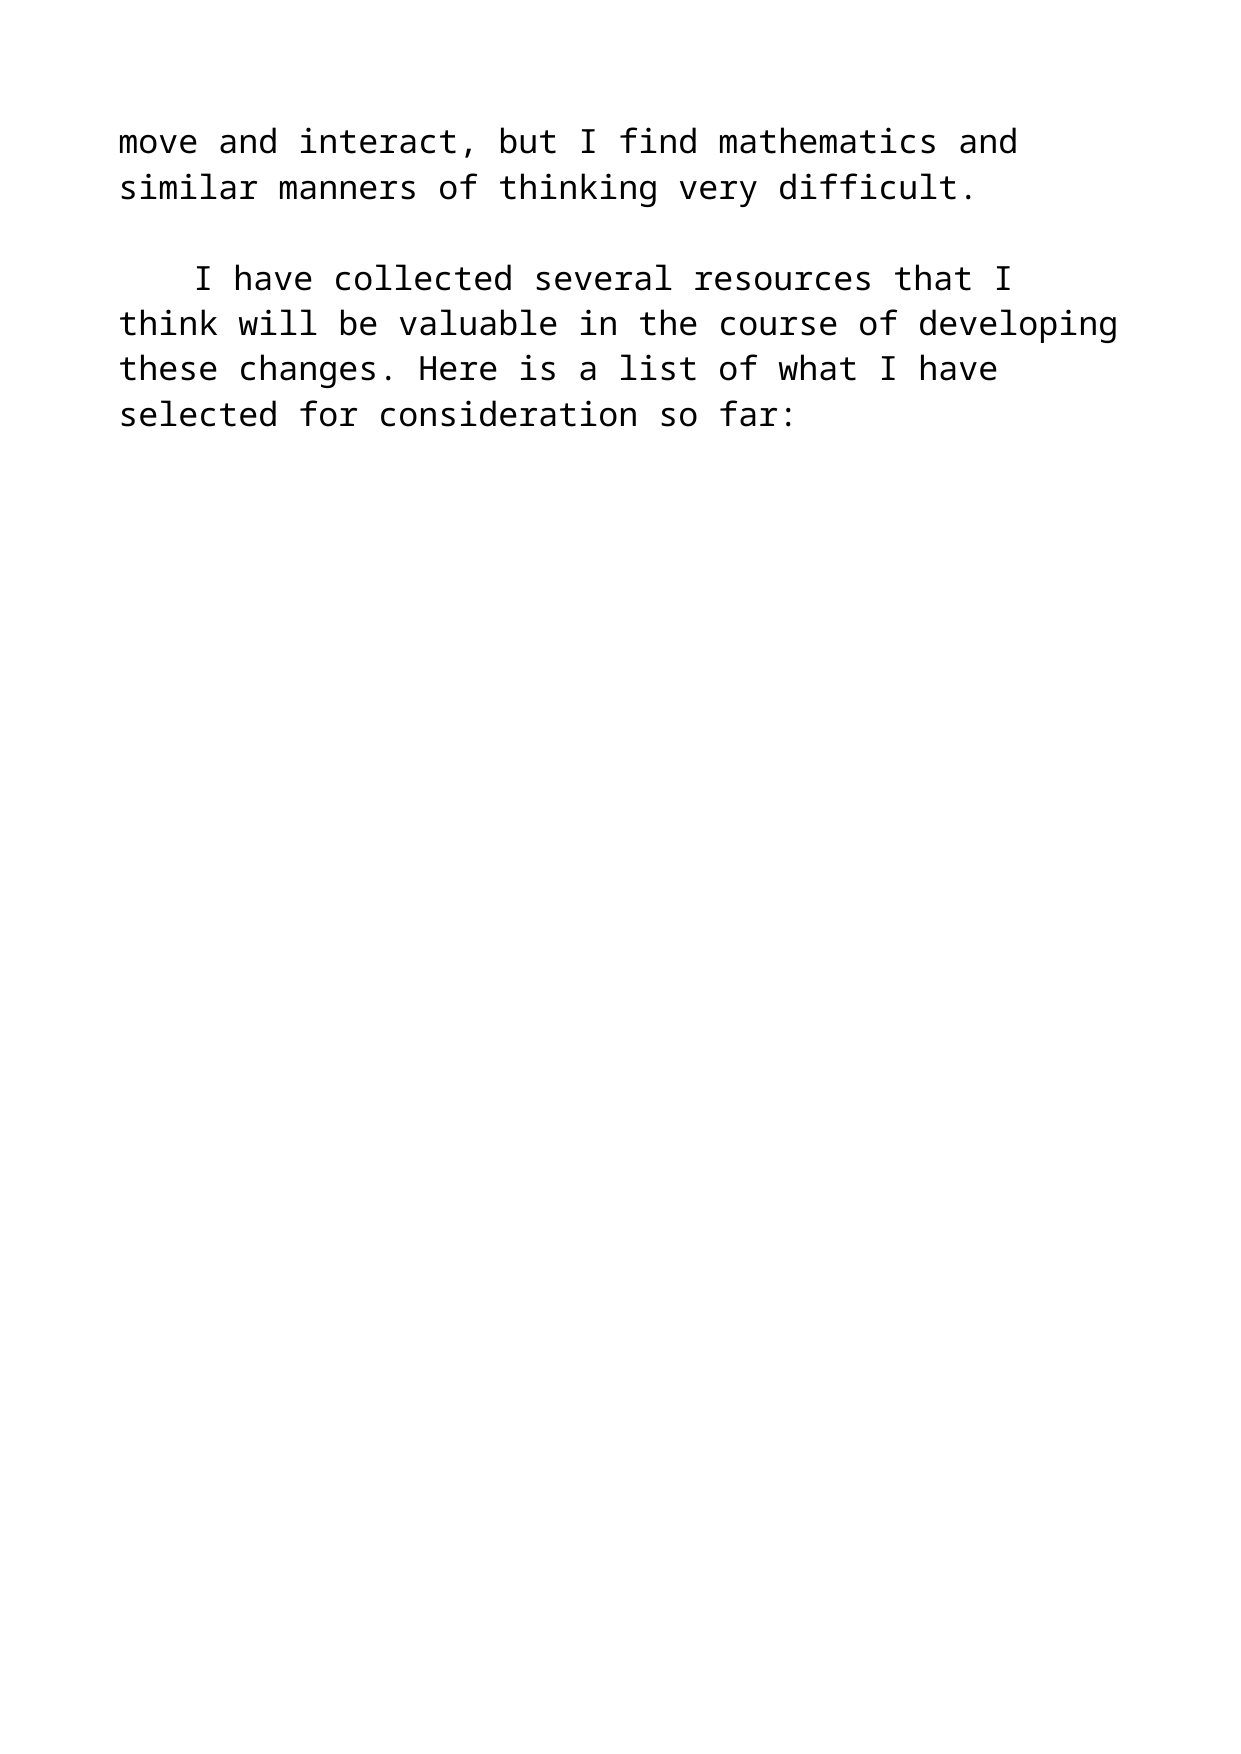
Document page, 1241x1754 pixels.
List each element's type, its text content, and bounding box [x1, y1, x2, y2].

text move and interact, but I find mathematics and similar manners of thinking very difficult. [118, 118, 1122, 209]
text I have collected several resources that I think will be valuable in the course of developing these changes. Here is a list of what I have selected for consideration so far: [118, 254, 1122, 436]
